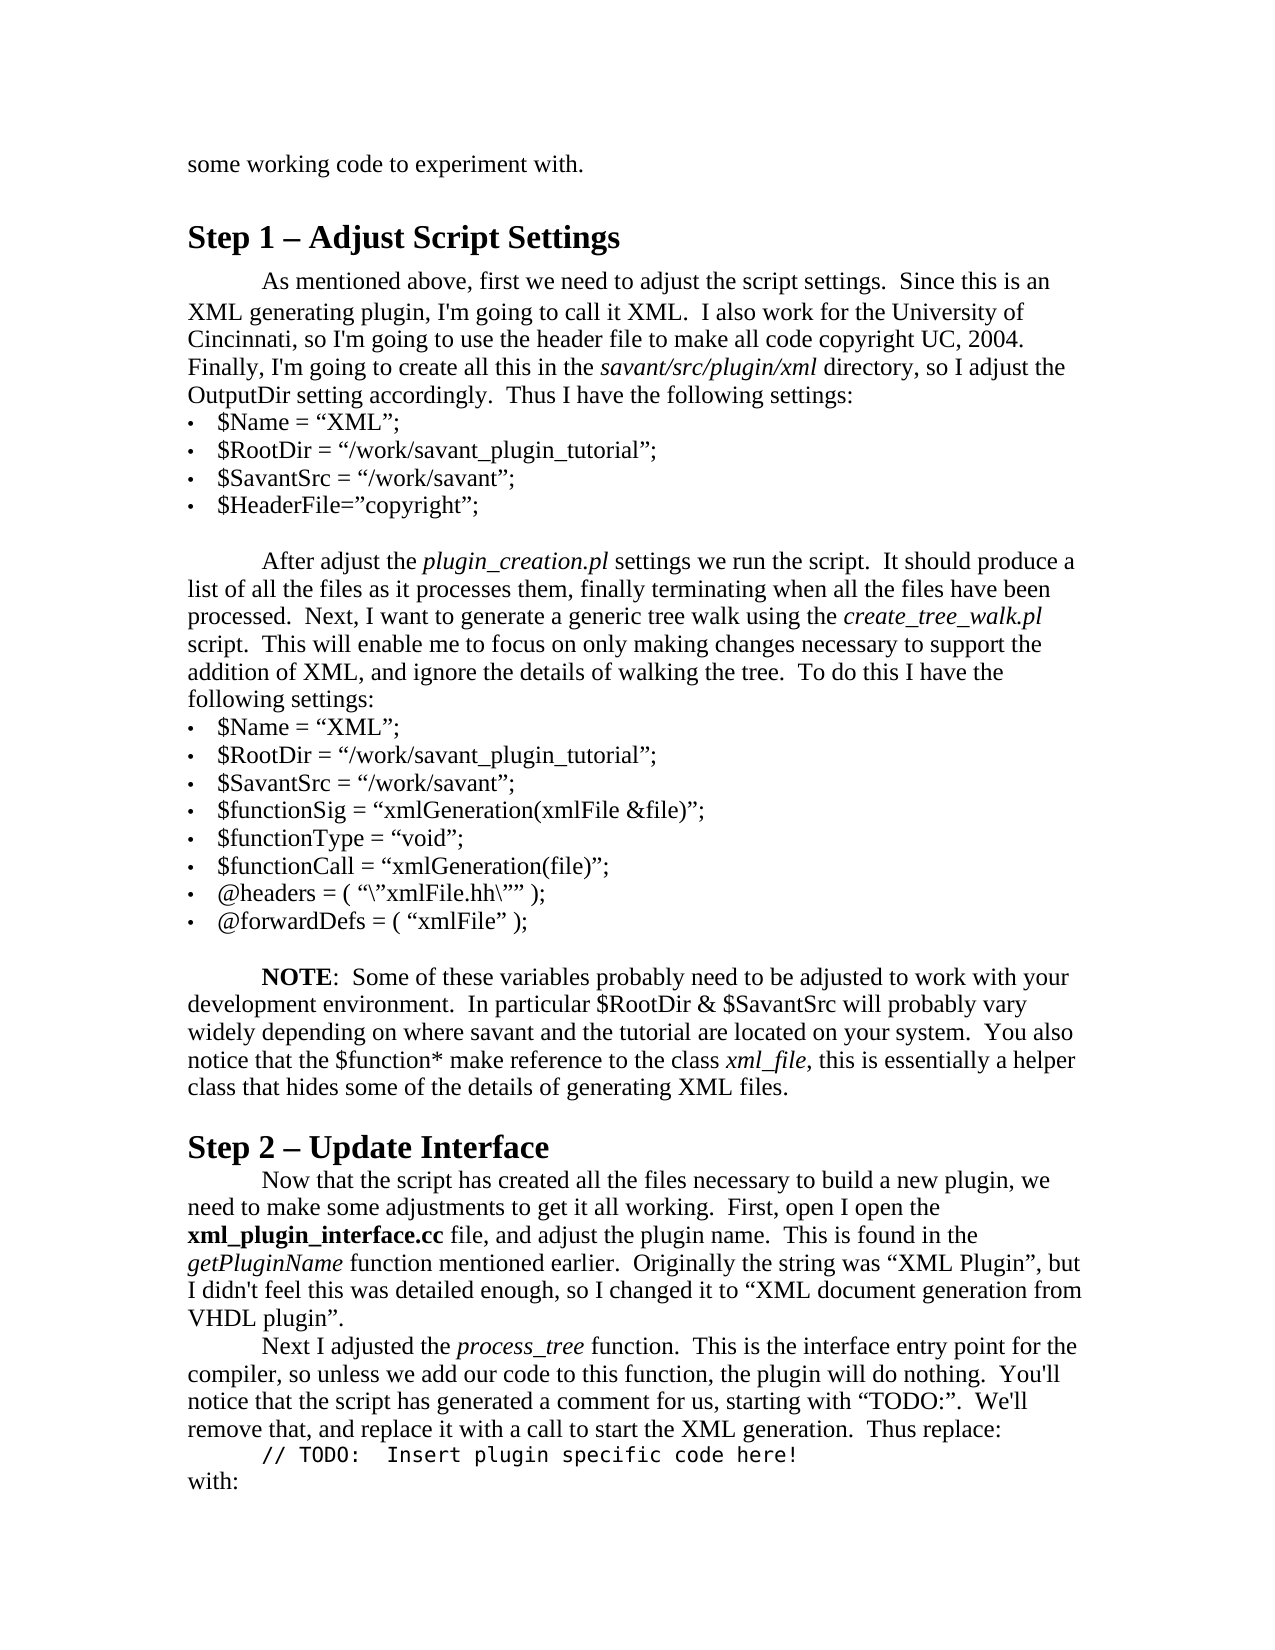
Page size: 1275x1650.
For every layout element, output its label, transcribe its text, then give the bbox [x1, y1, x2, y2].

text NOTE: Some of these variables probably need to be adjusted to work with your development environment. In particular $RootDir & $SavantSrc will probably vary widely depending on where savant and the tutorial are located on your system. You also notice that the $function* make reference to the class xml_file, this is essentially a helper class that hides some of the details of generating XML files. [187, 963, 1087, 1101]
text After adjust the plugin_creation.pl settings we run the script. It should produce a list of all the files as it processes them, finally terminating when all the files have been processed. Next, I want to generate a generic tree walk using the create_tree_walk.pl script. This will enable me to focus on only making changes necessary to support the addition of XML, and ignore the details of walking the tree. To do this I have the following settings: [187, 547, 1087, 713]
list $SavantSrc = “/work/savant”; [187, 464, 1087, 492]
list $Name = “XML”; [187, 713, 1087, 741]
text with: [187, 1467, 1087, 1495]
list @forwardDefs = ( “xmlFile” ); [187, 907, 1087, 935]
list $HeaderFile=”copyright”; [187, 492, 1087, 519]
text Now that the script has created all the files necessary to build a new plugin, we need to make some adjustments to get it all working. First, open I open the xml_plugin_interface.cc file, and adjust the plugin name. This is found in the getPluginName function mentioned earlier. Originally the string was “XML Plugin”, but I didn't feel this was detailed enough, so I changed it to “XML document generation from VHDL plugin”. [187, 1166, 1087, 1332]
list $RootDir = “/work/savant_plugin_tutorial”; [187, 436, 1087, 464]
text some working code to experiment with. [187, 150, 1087, 178]
list $functionSig = “xmlGeneration(xmlFile &file)”; [187, 796, 1087, 824]
list @headers = ( “\”xmlFile.hh\”” ); [187, 879, 1087, 907]
list $functionCall = “xmlGeneration(file)”; [187, 852, 1087, 879]
text Next I adjusted the process_tree function. This is the interface entry point for the compiler, so unless we add our code to this function, the plugin will do nothing. You'll notice that the script has generated a comment for us, starting with “TODO:”. We'll remove that, and replace it with a call to start the XML generation. Thus replace: [187, 1332, 1087, 1443]
text Step 2 – Update Interface [187, 1129, 1087, 1166]
list $Name = “XML”; [187, 408, 1087, 436]
text // TODO: Insert plugin specific code here! [187, 1443, 1087, 1467]
list $SavantSrc = “/work/savant”; [187, 769, 1087, 796]
list $functionType = “void”; [187, 824, 1087, 852]
text Step 1 – Adjust Script Settings [187, 219, 1087, 256]
text As mentioned above, first we need to adjust the script settings. Since this is an XML generating plugin, I'm going to call it XML. I also work for the University of Cincinnati, so I'm going to use the header file to make all code copyright UC, 2004. Finally, I'm going to create all this in the savant/src/plugin/xml directory, so I adjust the OutputDir setting accordingly. Thus I have the following settings: [187, 256, 1087, 408]
list $RootDir = “/work/savant_plugin_tutorial”; [187, 741, 1087, 769]
